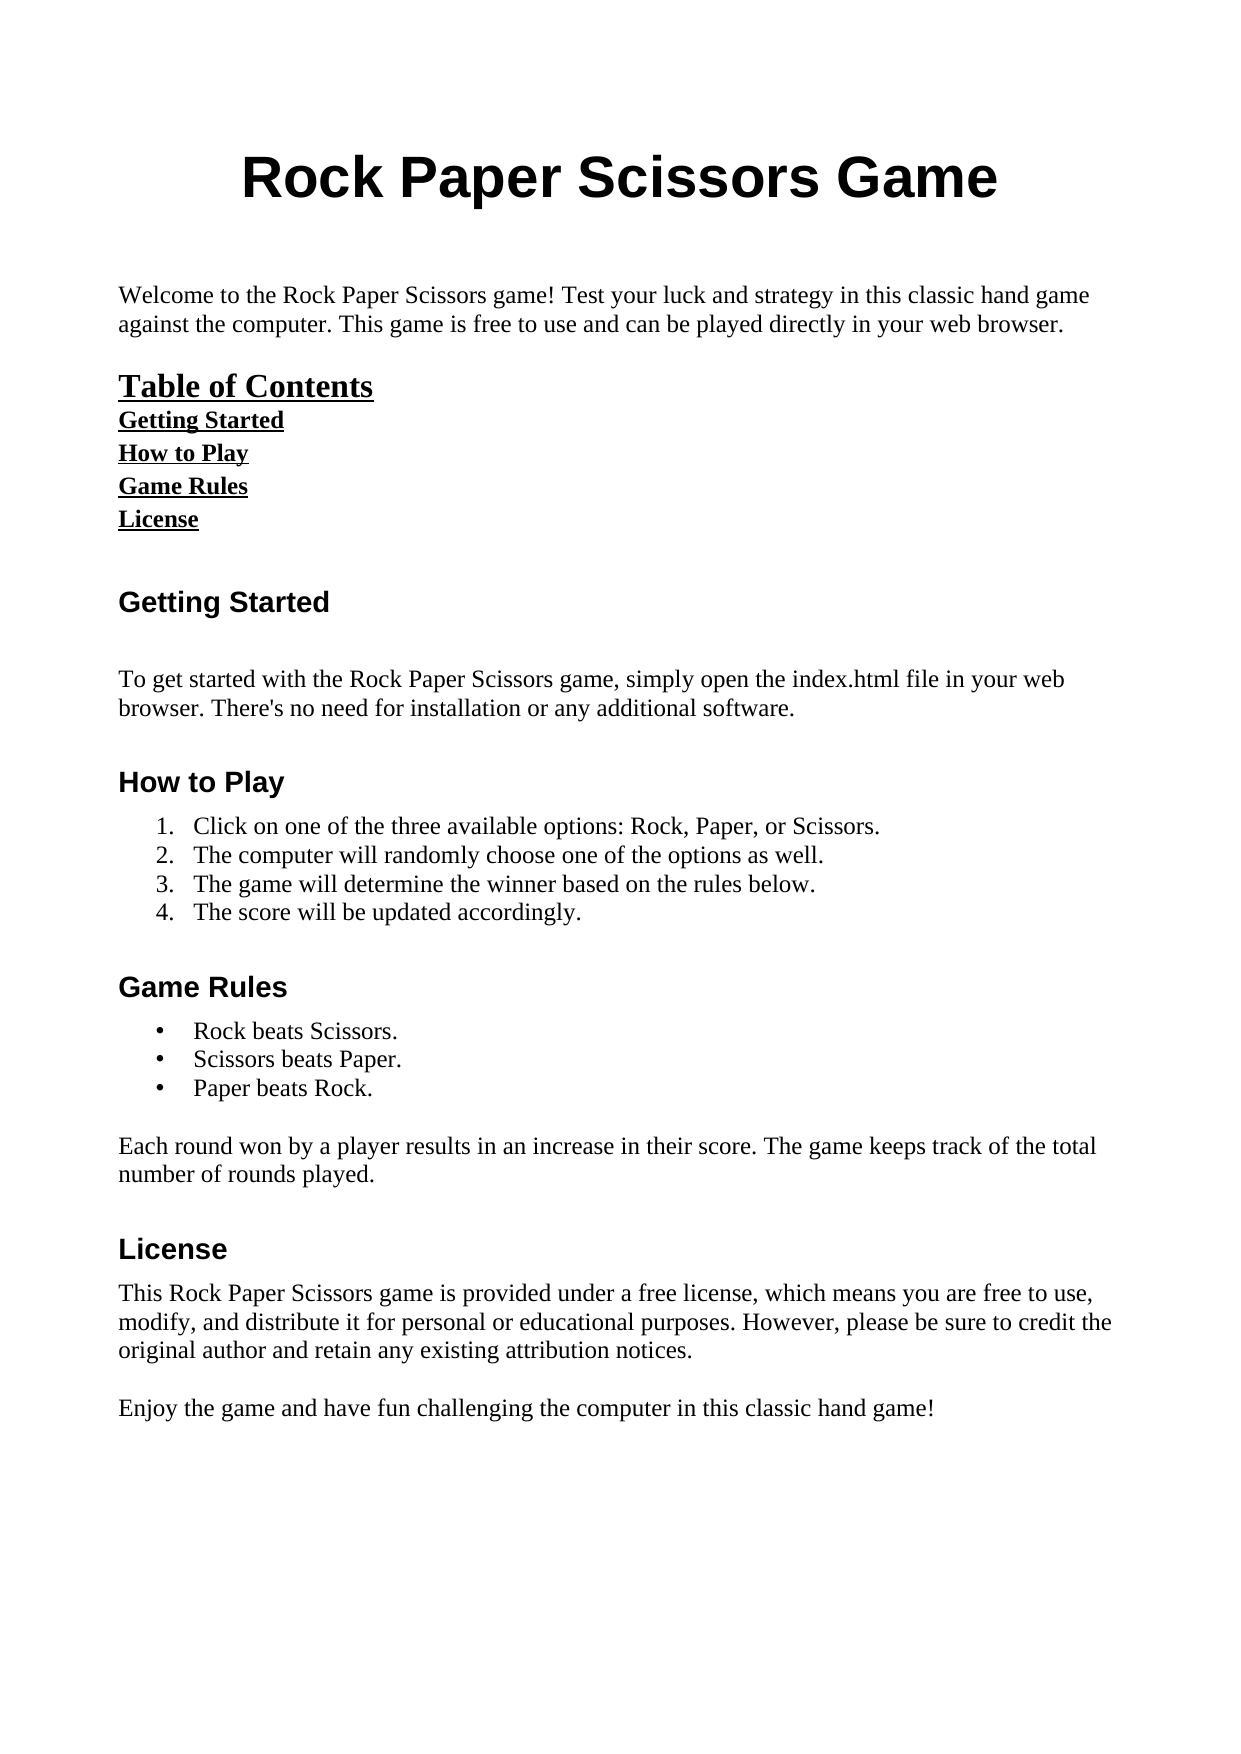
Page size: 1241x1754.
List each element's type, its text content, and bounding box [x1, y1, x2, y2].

title Rock Paper Scissors Game [118, 143, 1122, 210]
text Each round won by a player results in an increase in their score. The game keeps track of the total number of rounds played. [118, 1131, 1122, 1188]
list Scissors beats Paper. [156, 1044, 1122, 1073]
text How to Play [118, 438, 1122, 467]
text To get started with the Rock Paper Scissors game, simply open the index.html file in your web browser. There's no need for installation or any additional software. [118, 664, 1122, 722]
text License [118, 504, 1122, 533]
subtitle License [118, 1232, 1122, 1265]
text Getting Started [118, 405, 1122, 434]
subtitle Table of Contents [118, 366, 1122, 405]
list The score will be updated accordingly. [156, 897, 1122, 926]
list Paper beats Rock. [156, 1073, 1122, 1102]
text Welcome to the Rock Paper Scissors game! Test your luck and strategy in this classic hand game against the computer. This game is free to use and can be played directly in your web browser. [118, 280, 1122, 338]
subtitle How to Play [118, 765, 1122, 799]
subtitle Getting Started [118, 585, 1122, 618]
text Game Rules [118, 471, 1122, 500]
subtitle Game Rules [118, 969, 1122, 1003]
list Rock beats Scissors. [156, 1016, 1122, 1044]
list The game will determine the winner based on the rules below. [156, 869, 1122, 897]
list Click on one of the three available options: Rock, Paper, or Scissors. [156, 811, 1122, 840]
text Enjoy the game and have fun challenging the computer in this classic hand game! [118, 1393, 1122, 1422]
text This Rock Paper Scissors game is provided under a free license, which means you are free to use, modify, and distribute it for personal or educational purposes. However, please be sure to credit the original author and retain any existing attribution notices. [118, 1278, 1122, 1364]
list The computer will randomly choose one of the options as well. [156, 840, 1122, 869]
